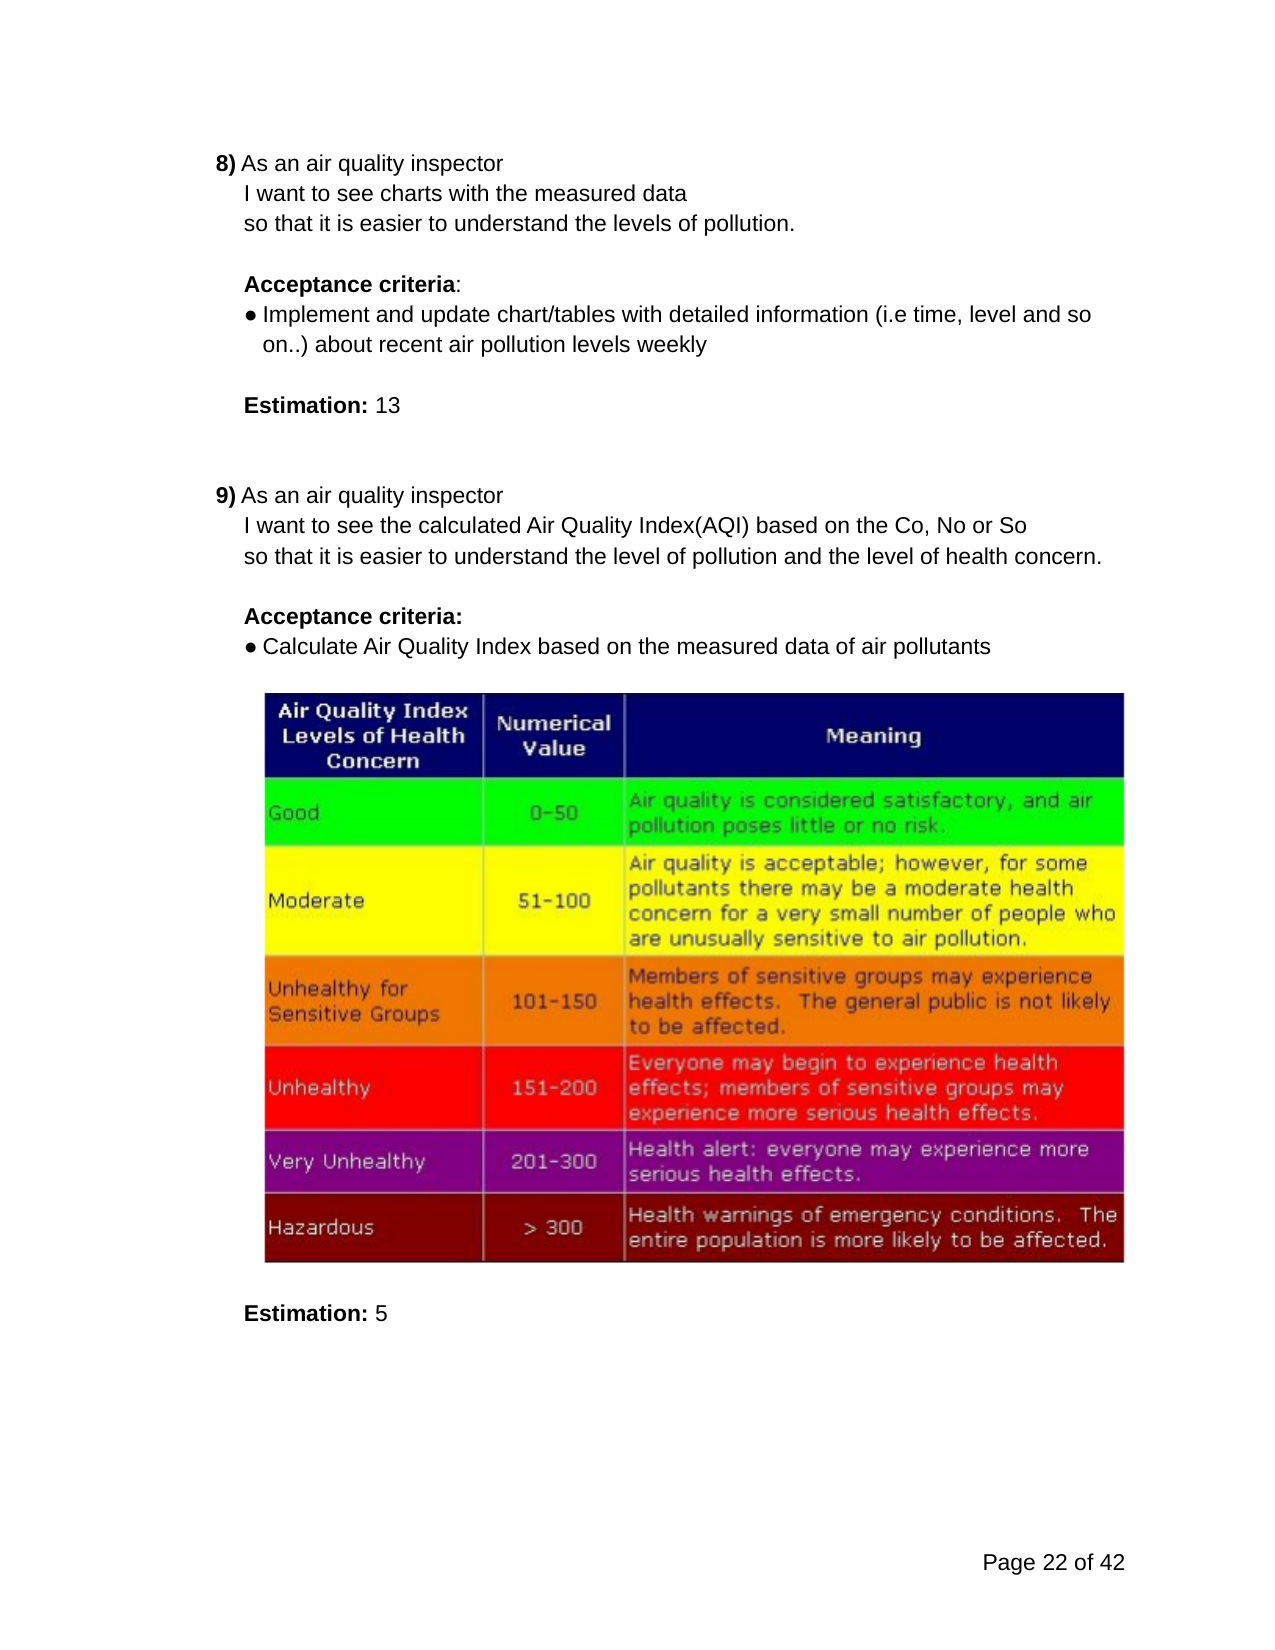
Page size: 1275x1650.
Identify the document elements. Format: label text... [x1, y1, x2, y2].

text so that it is easier to understand the level of pollution and the level of health concern. Acceptance criteria: [244, 543, 1125, 629]
text Estimation: 13 [244, 392, 1125, 418]
list Implement and update chart/tables with detailed information (i.e time, level and so on..) about recent air pollution levels weekly [244, 301, 1125, 358]
text 8) As an air quality inspector [216, 150, 1125, 176]
text so that it is easier to understand the levels of pollution. Acceptance criteria: [244, 210, 1125, 297]
text Estimation: 5 [244, 1300, 1125, 1326]
text 9) As an air quality inspector [216, 482, 1125, 509]
text I want to see charts with the measured data [244, 180, 1125, 207]
list Calculate Air Quality Index based on the measured data of air pollutants [244, 633, 1125, 1266]
text I want to see the calculated Air Quality Index(AQI) based on the Co, No or So [244, 512, 1125, 539]
picture [262, 693, 1129, 1266]
